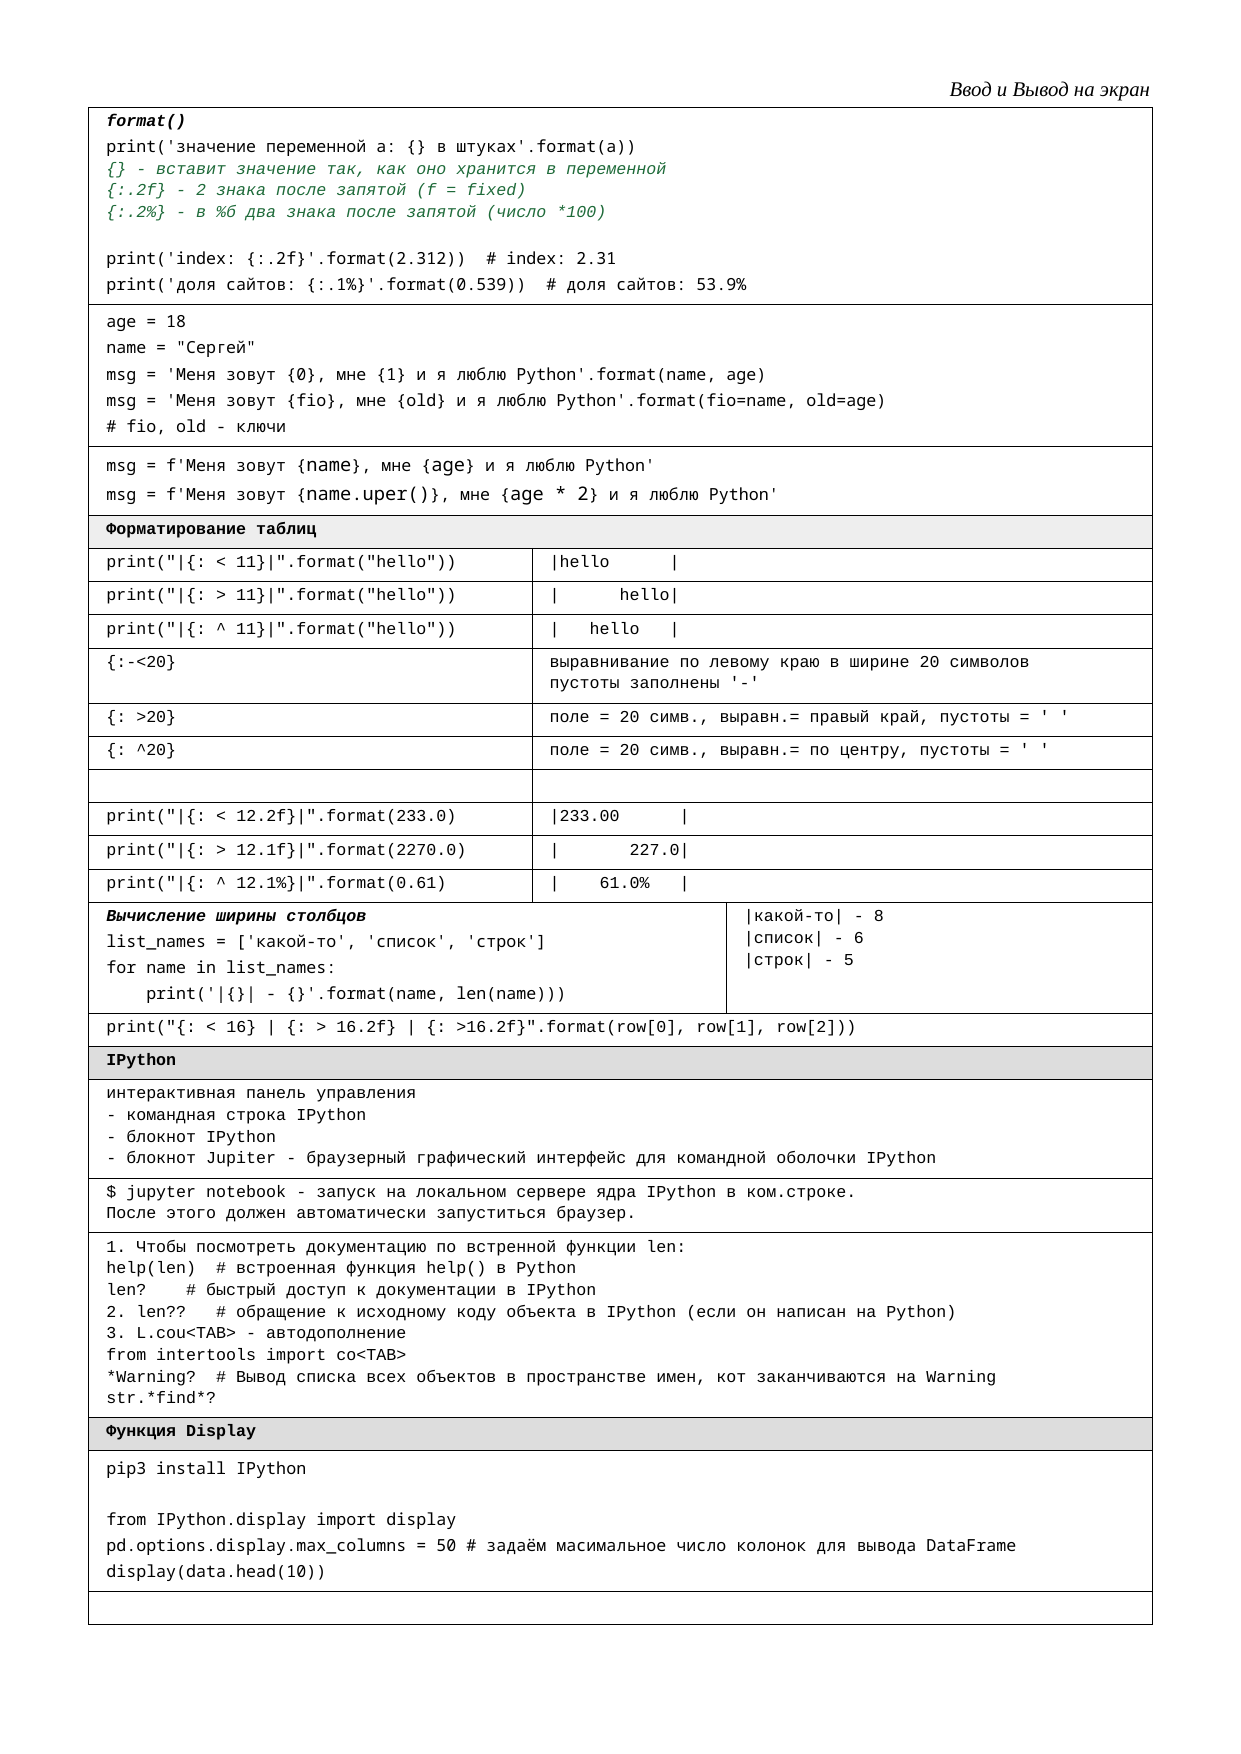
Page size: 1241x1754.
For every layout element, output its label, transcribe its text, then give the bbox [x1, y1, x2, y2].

table_cell print("|{: > 11}|".format("hello")) [89, 582, 532, 614]
table_cell $ jupyter notebook - запуск на локальном сервере ядра IPython в ком.строке. После этого должен автоматически запуститься браузер. [89, 1179, 1152, 1232]
table_cell поле = 20 симв., выравн.= по центру, пустоты = ' ' [533, 737, 1152, 769]
table_cell [89, 1592, 1152, 1624]
table_cell {: ^20} [89, 737, 532, 769]
table_cell | hello| [533, 582, 1152, 614]
table_cell print("{: < 16} | {: > 16.2f} | {: >16.2f}".format(row[0], row[1], row[2])) [89, 1014, 1152, 1046]
table_cell print("|{: ^ 12.1%}|".format(0.61) [89, 870, 532, 902]
table_cell print("|{: < 12.2f}|".format(233.0) [89, 803, 532, 835]
table_cell интерактивная панель управления - командная строка IPython - блокнот IPython - блокнот Jupiter - браузерный графический интерфейс для командной оболочки IPython [89, 1080, 1152, 1177]
table_cell age = 18 name = "Сергей" msg = 'Меня зовут {0}, мне {1} и я люблю Python'.format(name, age) msg = 'Меня зовут {fio}, мне {old} и я люблю Python'.format(fio=name, old=age) # fio, old - ключи [89, 305, 1152, 446]
table_cell print("|{: ^ 11}|".format("hello")) [89, 615, 532, 648]
table_cell выравнивание по левому краю в ширине 20 символов пустоты заполнены '-' [533, 649, 1152, 702]
table_cell msg = f'Меня зовут {name}, мне {age} и я люблю Python' msg = f'Меня зовут {name.uper()}, мне {age * 2} и я люблю Python' [89, 447, 1152, 515]
table_cell |233.00 | [533, 803, 1152, 835]
table_cell {: >20} [89, 704, 532, 736]
table_cell Функция Display [89, 1418, 1152, 1450]
table_cell pip3 install IPython from IPython.display import display pd.options.display.max_columns = 50 # задаём масимальное число колонок для вывода DataFrame display(data.head(10)) [89, 1451, 1152, 1591]
table_cell Вычисление ширины столбцов list_names = ['какой-то', 'список', 'строк'] for name in list_names: print('|{}| - {}'.format(name, len(name))) [89, 903, 726, 1013]
table_cell поле = 20 симв., выравн.= правый край, пустоты = ' ' [533, 704, 1152, 736]
table_cell | 227.0| [533, 836, 1152, 869]
table_cell [533, 770, 1152, 802]
table_cell {:-<20} [89, 649, 532, 702]
table_cell |какой-то| - 8 |список| - 6 |строк| - 5 [727, 903, 1152, 1013]
table_cell print("|{: < 11}|".format("hello")) [89, 549, 532, 581]
table_cell Форматирование таблиц [89, 516, 1152, 548]
table_cell format() print('значение переменной а: {} в штуках'.format(a)) {} - вставит значение так, как оно хранится в переменной {:.2f} - 2 знака после запятой (f = fixed) {:.2%} - в %б два знака после запятой (число *100) print('index: {:.2f}'.format(2.312)) # index: 2.31 print('доля сайтов: {:.1%}'.format(0.539)) # доля сайтов: 53.9% [89, 108, 1152, 304]
table_cell print("|{: > 12.1f}|".format(2270.0) [89, 836, 532, 869]
table_cell | hello | [533, 615, 1152, 648]
table_cell 1. Чтобы посмотреть документацию по встренной функции len: help(len) # встроенная функция help() в Python len? # быстрый доступ к документации в IPython 2. len?? # обращение к исходному коду объекта в IPython (если он написан на Python) 3. L.cou<TAB> - автодополнение from intertools import co<TAB> *Warning? # Вывод списка всех объектов в пространстве имен, кот заканчиваются на Warning str.*find*? [89, 1233, 1152, 1417]
table_cell |hello | [533, 549, 1152, 581]
table_cell [89, 770, 532, 802]
table_cell | 61.0% | [533, 870, 1152, 902]
table_cell IPython [89, 1047, 1152, 1079]
